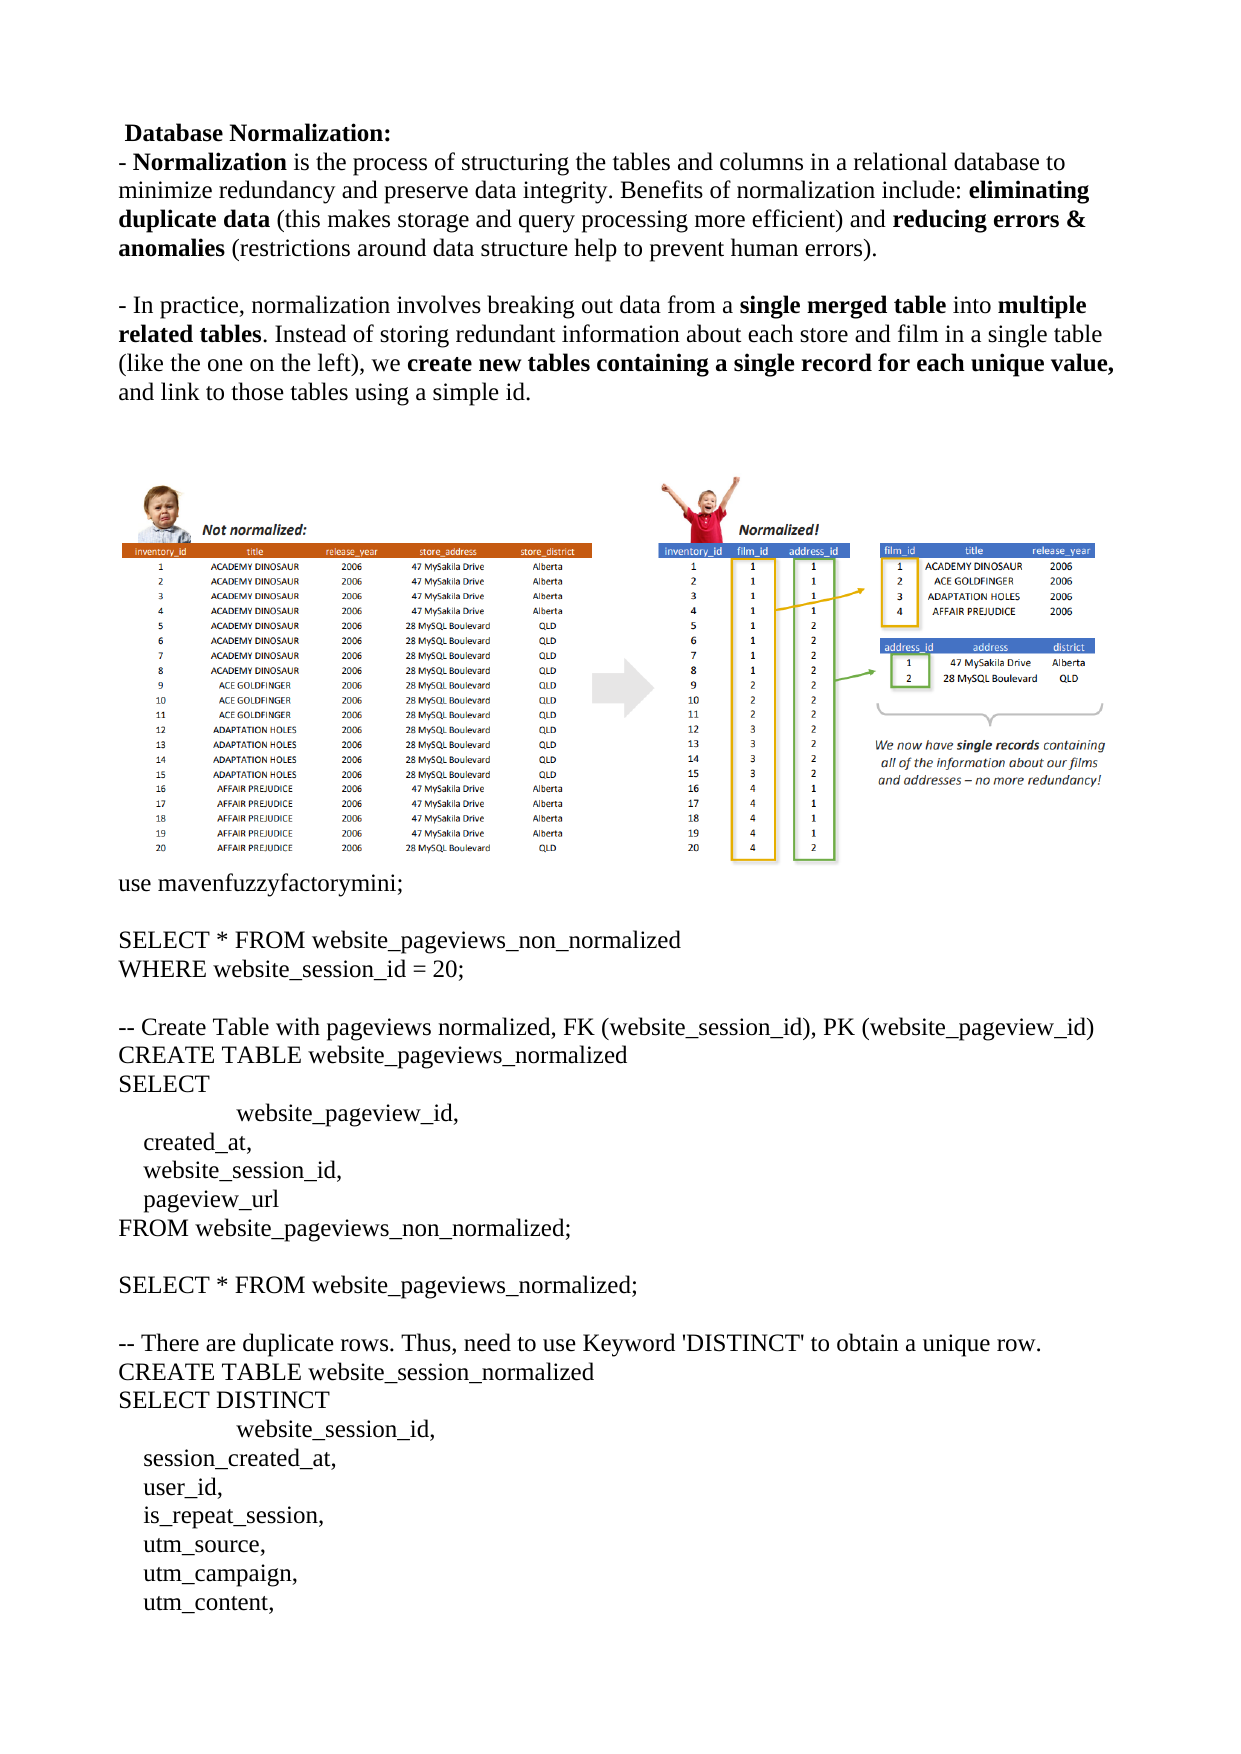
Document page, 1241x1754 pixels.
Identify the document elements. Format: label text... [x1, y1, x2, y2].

text - In practice, normalization involves breaking out data from a single merged table into multiple related tables. Instead of storing redundant information about each store and film in a single table (like the one on the left), we create new tables containing a single record for each unique value, and link to those tables using a simple id. [118, 291, 1122, 406]
text Database Normalization: [118, 118, 1122, 147]
text - Normalization is the process of structuring the tables and columns in a relational database to minimize redundancy and preserve data integrity. Benefits of normalization include: eliminating duplicate data (this makes storage and query processing more efficient) and reducing errors & anomalies (restrictions around data structure help to prevent human errors). [118, 147, 1122, 262]
text use mavenfuzzyfactorymini; SELECT * FROM website_pageviews_non_normalized WHERE website_session_id = 20; -- Create Table with pageviews normalized, FK (website_session_id), PK (website_pageview_id) CREATE TABLE website_pageviews_normalized SELECT website_pageview_id, created_at, website_session_id, pageview_url FROM website_pageviews_non_normalized; SELECT * FROM website_pageviews_normalized; -- There are duplicate rows. Thus, need to use Keyword 'DISTINCT' to obtain a unique row. CREATE TABLE website_session_normalized SELECT DISTINCT website_session_id, session_created_at, user_id, is_repeat_session, utm_source, utm_campaign, utm_content, [118, 868, 1122, 1616]
picture [118, 463, 1123, 868]
